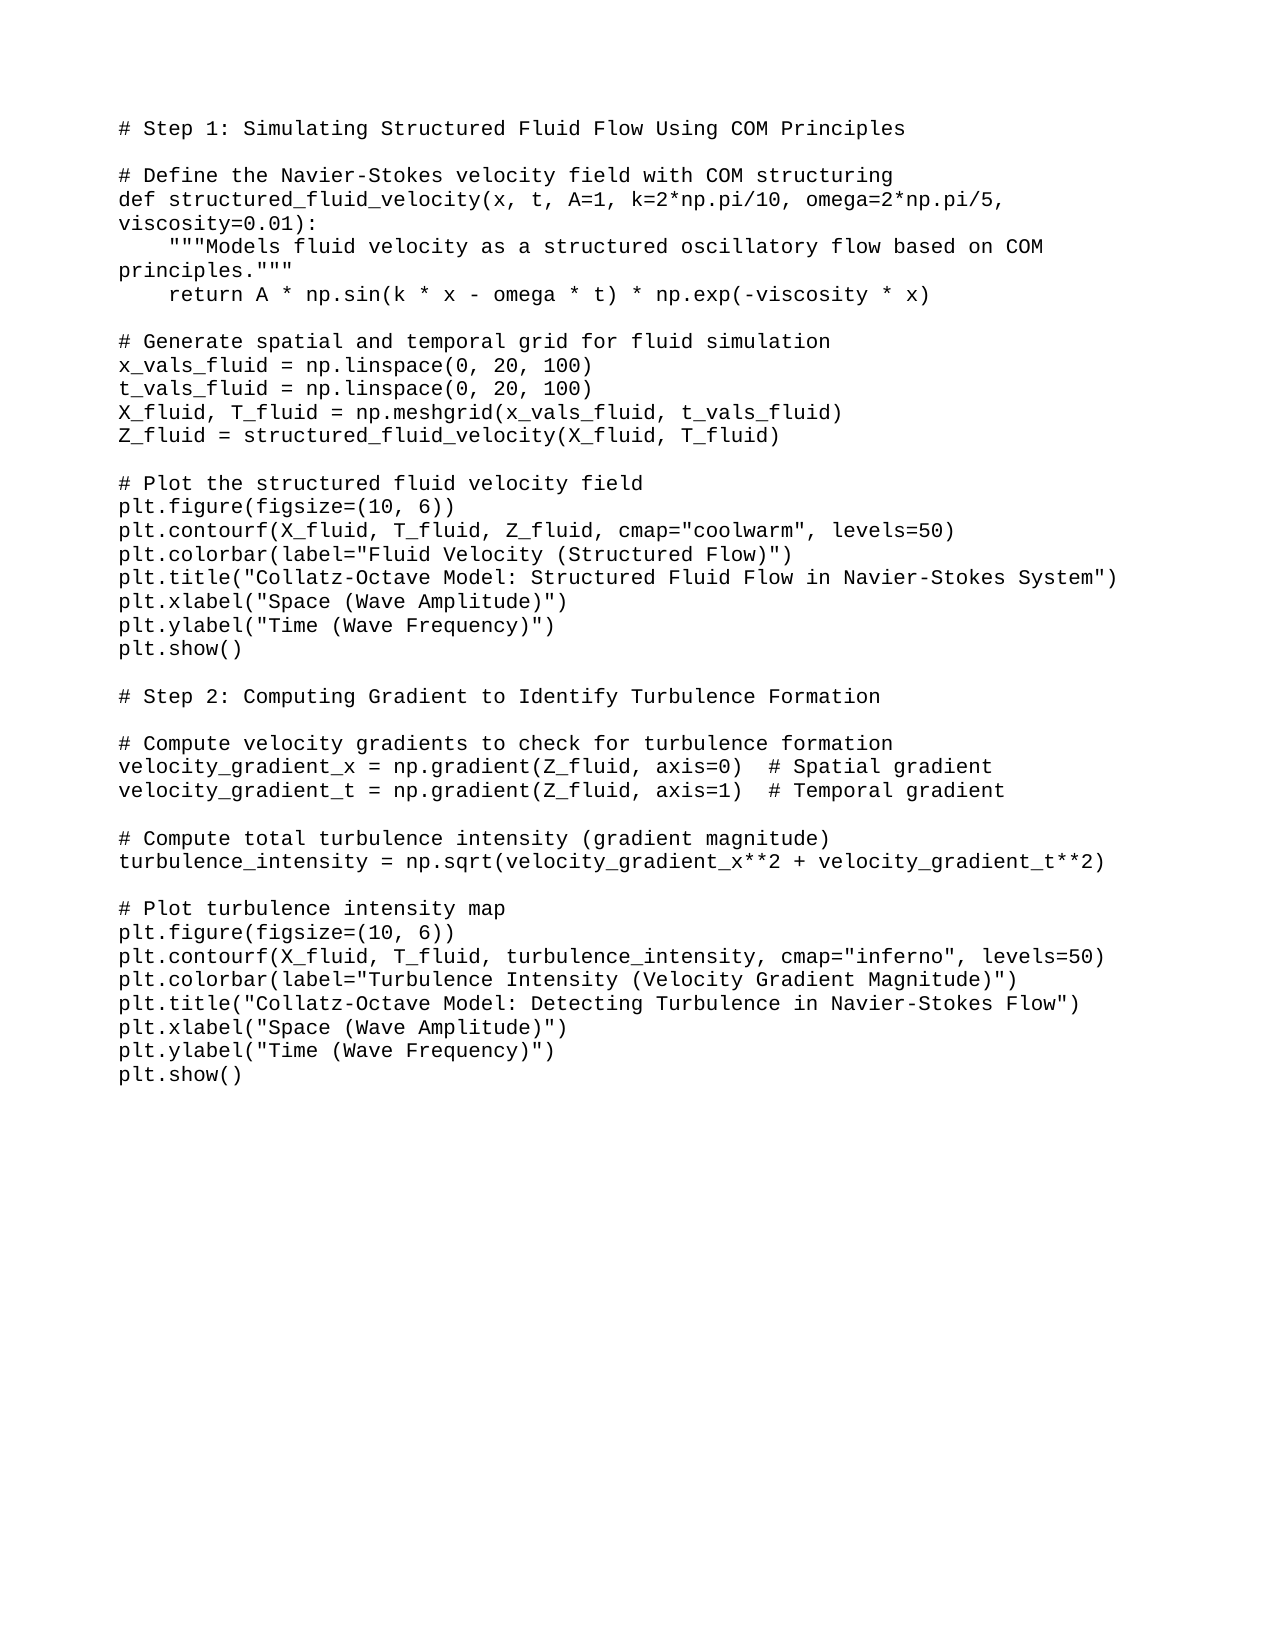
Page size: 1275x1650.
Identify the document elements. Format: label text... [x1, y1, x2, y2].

text t_vals_fluid = np.linspace(0, 20, 100) [118, 378, 1157, 402]
text # Plot the structured fluid velocity field [118, 473, 1157, 496]
text # Step 2: Computing Gradient to Identify Turbulence Formation [118, 686, 1157, 709]
text Z_fluid = structured_fluid_velocity(X_fluid, T_fluid) [118, 426, 1157, 449]
text turbulence_intensity = np.sqrt(velocity_gradient_x**2 + velocity_gradient_t**2) [118, 851, 1157, 875]
text # Step 1: Simulating Structured Fluid Flow Using COM Principles [118, 118, 1157, 142]
text plt.title("Collatz-Octave Model: Detecting Turbulence in Navier-Stokes Flow") [118, 993, 1157, 1017]
text plt.contourf(X_fluid, T_fluid, turbulence_intensity, cmap="inferno", levels=50) [118, 946, 1157, 969]
text plt.figure(figsize=(10, 6)) [118, 496, 1157, 520]
text plt.contourf(X_fluid, T_fluid, Z_fluid, cmap="coolwarm", levels=50) [118, 520, 1157, 544]
text """Models fluid velocity as a structured oscillatory flow based on COM principles.""" [118, 236, 1157, 284]
text plt.show() [118, 1064, 1157, 1088]
text velocity_gradient_t = np.gradient(Z_fluid, axis=1) # Temporal gradient [118, 780, 1157, 804]
text X_fluid, T_fluid = np.meshgrid(x_vals_fluid, t_vals_fluid) [118, 402, 1157, 426]
text # Plot turbulence intensity map [118, 898, 1157, 922]
text x_vals_fluid = np.linspace(0, 20, 100) [118, 354, 1157, 378]
text # Define the Navier-Stokes velocity field with COM structuring [118, 165, 1157, 189]
text # Compute velocity gradients to check for turbulence formation [118, 733, 1157, 757]
text velocity_gradient_x = np.gradient(Z_fluid, axis=0) # Spatial gradient [118, 757, 1157, 780]
text plt.colorbar(label="Fluid Velocity (Structured Flow)") [118, 544, 1157, 567]
text plt.title("Collatz-Octave Model: Structured Fluid Flow in Navier-Stokes System") [118, 567, 1157, 591]
text def structured_fluid_velocity(x, t, A=1, k=2*np.pi/10, omega=2*np.pi/5, viscosity=0.01): [118, 189, 1157, 236]
text return A * np.sin(k * x - omega * t) * np.exp(-viscosity * x) [118, 284, 1157, 307]
text # Generate spatial and temporal grid for fluid simulation [118, 331, 1157, 354]
text plt.ylabel("Time (Wave Frequency)") [118, 615, 1157, 638]
text plt.figure(figsize=(10, 6)) [118, 922, 1157, 946]
text plt.xlabel("Space (Wave Amplitude)") [118, 1017, 1157, 1040]
text plt.colorbar(label="Turbulence Intensity (Velocity Gradient Magnitude)") [118, 969, 1157, 993]
text plt.xlabel("Space (Wave Amplitude)") [118, 591, 1157, 615]
text # Compute total turbulence intensity (gradient magnitude) [118, 827, 1157, 851]
text plt.ylabel("Time (Wave Frequency)") [118, 1040, 1157, 1064]
text plt.show() [118, 638, 1157, 662]
